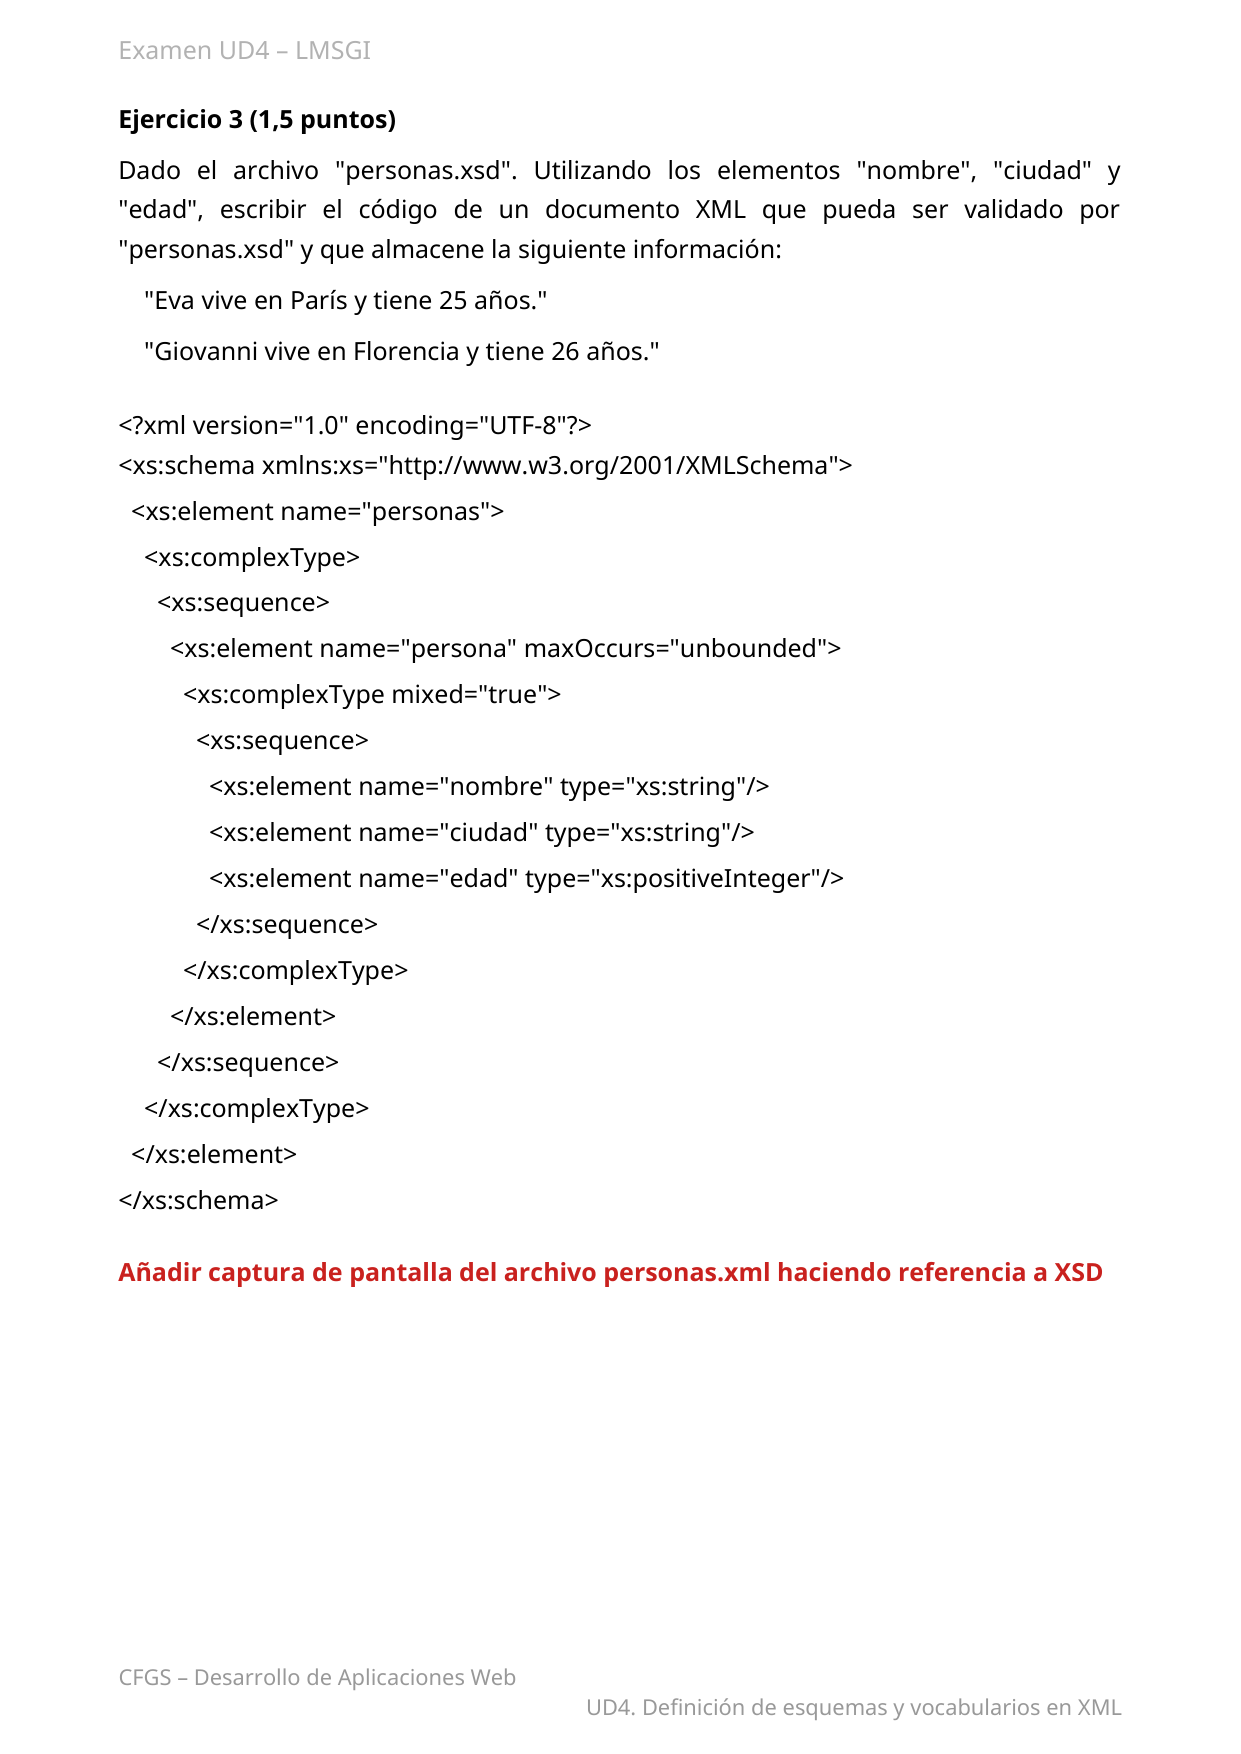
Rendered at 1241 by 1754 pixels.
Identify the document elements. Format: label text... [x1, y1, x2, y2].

text "Giovanni vive en Florencia y tiene 26 años." [118, 333, 1122, 367]
text <xs:complexType mixed="true"> [118, 677, 1122, 711]
text <xs:schema xmlns:xs="http://www.w3.org/2001/XMLSchema"> [118, 447, 1122, 481]
text Dado el archivo "personas.xsd". Utilizando los elementos "nombre", "ciudad" y "edad", escribir el código de un documento XML que pueda ser validado por "personas.xsd" y que almacene la siguiente información: [118, 153, 1122, 265]
text </xs:complexType> [118, 1090, 1122, 1124]
text <xs:sequence> [118, 723, 1122, 757]
text "Eva vive en París y tiene 25 años." [118, 282, 1122, 316]
text <xs:element name="nombre" type="xs:string"/> [118, 769, 1122, 803]
text <xs:complexType> [118, 539, 1122, 573]
text <xs:sequence> [118, 585, 1122, 619]
text </xs:sequence> [118, 1044, 1122, 1078]
text <?xml version="1.0" encoding="UTF-8"?> [118, 407, 1122, 441]
text <xs:element name="personas"> [118, 493, 1122, 527]
text <xs:element name="persona" maxOccurs="unbounded"> [118, 631, 1122, 665]
text </xs:element> [118, 998, 1122, 1033]
text Añadir captura de pantalla del archivo personas.xml haciendo referencia a XSD [118, 1255, 1122, 1289]
text </xs:element> [118, 1136, 1122, 1170]
text <xs:element name="ciudad" type="xs:string"/> [118, 815, 1122, 849]
text </xs:complexType> [118, 953, 1122, 987]
text Ejercicio 3 (1,5 puntos) [118, 102, 1122, 136]
text </xs:sequence> [118, 907, 1122, 941]
text </xs:schema> [118, 1182, 1122, 1216]
text <xs:element name="edad" type="xs:positiveInteger"/> [118, 861, 1122, 895]
